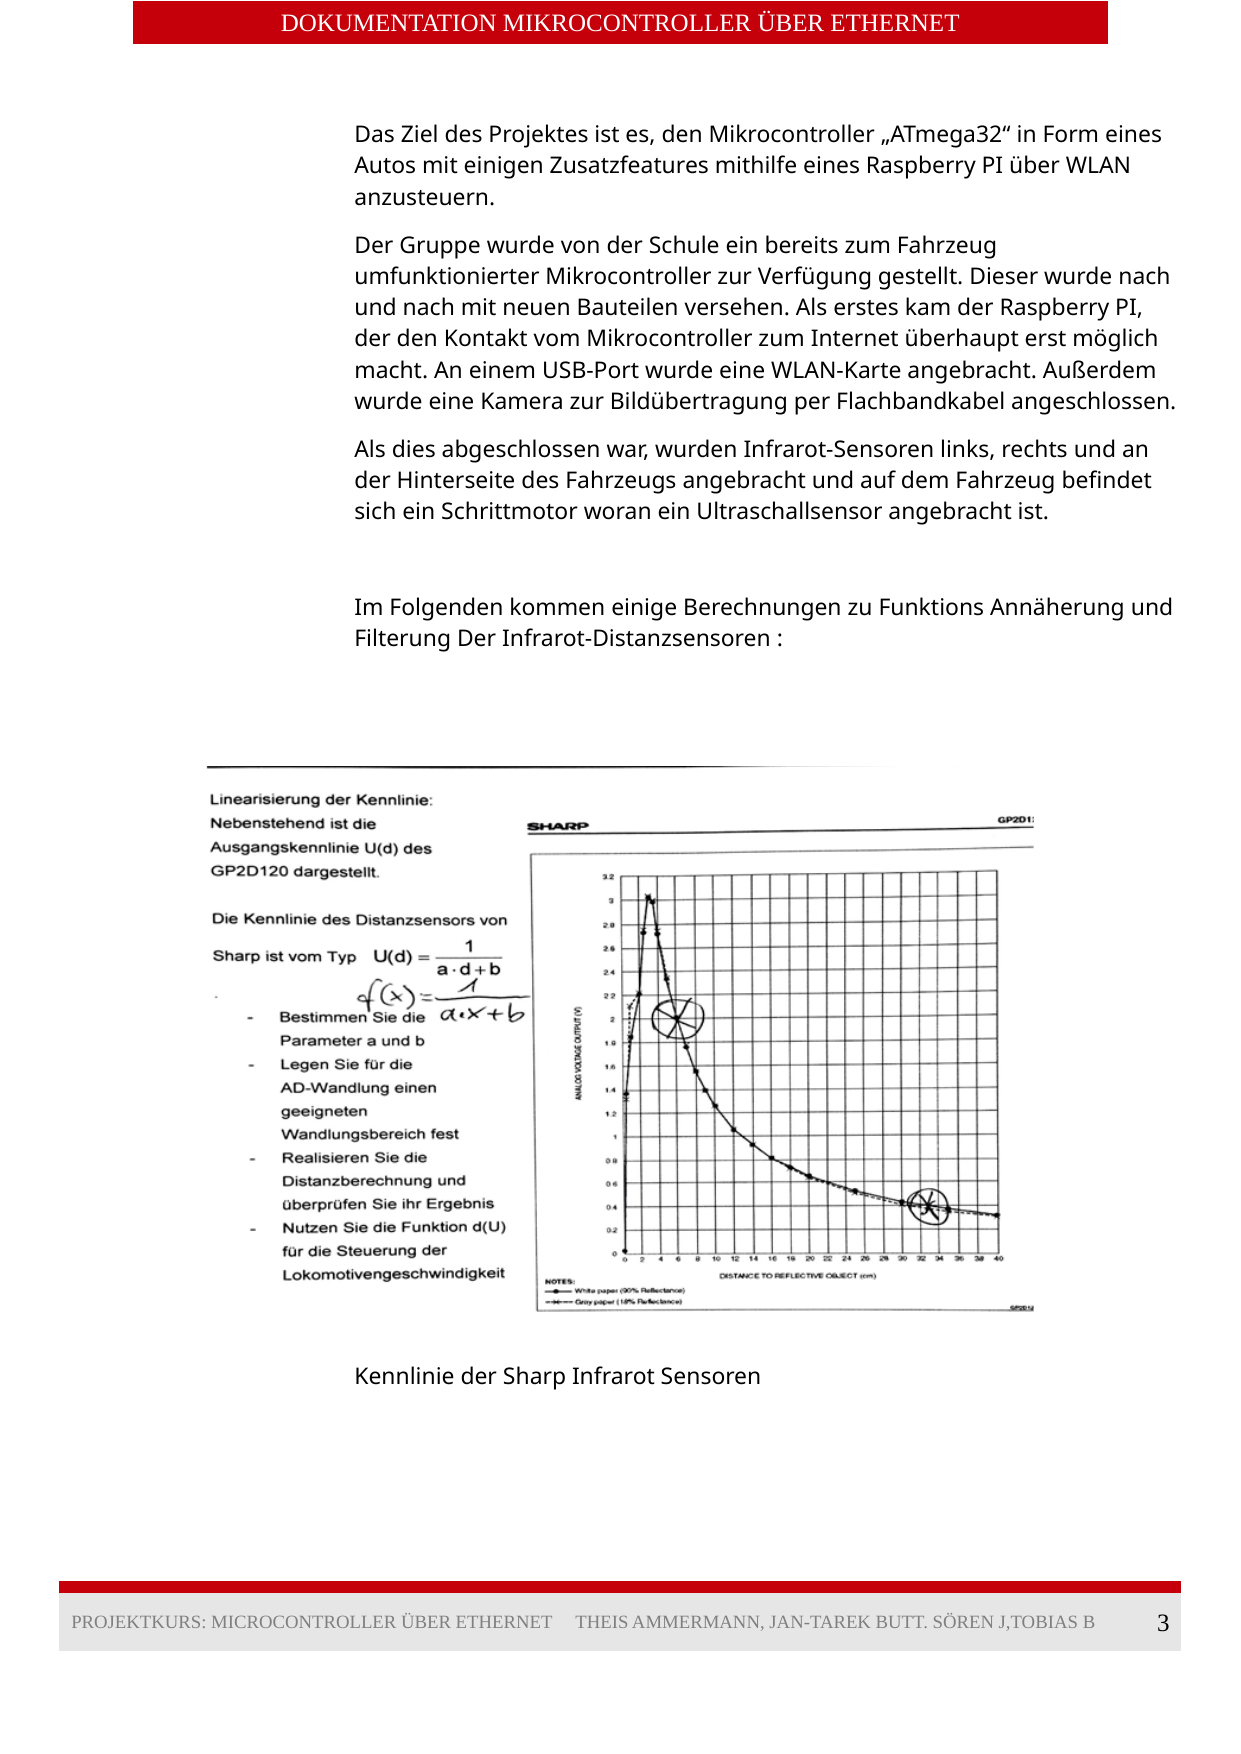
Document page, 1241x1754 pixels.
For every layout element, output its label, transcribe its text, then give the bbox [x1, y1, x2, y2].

text Das Ziel des Projektes ist es, den Mikrocontroller „ATmega32“ in Form eines Autos mit einigen Zusatzfeatures mithilfe eines Raspberry PI über WLAN anzusteuern. [354, 118, 1181, 212]
picture [206, 766, 1034, 1313]
text Im Folgenden kommen einige Berechnungen zu Funktions Annäherung und Filterung Der Infrarot-Distanzsensoren : [354, 591, 1181, 653]
text Der Gruppe wurde von der Schule ein bereits zum Fahrzeug umfunktionierter Mikrocontroller zur Verfügung gestellt. Dieser wurde nach und nach mit neuen Bauteilen versehen. Als erstes kam der Raspberry PI, der den Kontakt vom Mikrocontroller zum Internet überhaupt erst möglich macht. An einem USB-Port wurde eine WLAN-Karte angebracht. Außerdem wurde eine Kamera zur Bildübertragung per Flachbandkabel angeschlossen. [354, 228, 1181, 416]
text Kennlinie der Sharp Infrarot Sensoren [354, 1360, 1181, 1391]
text Als dies abgeschlossen war, wurden Infrarot-Sensoren links, rechts und an der Hinterseite des Fahrzeugs angebracht und auf dem Fahrzeug befindet sich ein Schrittmotor woran ein Ultraschallsensor angebracht ist. [354, 433, 1181, 526]
